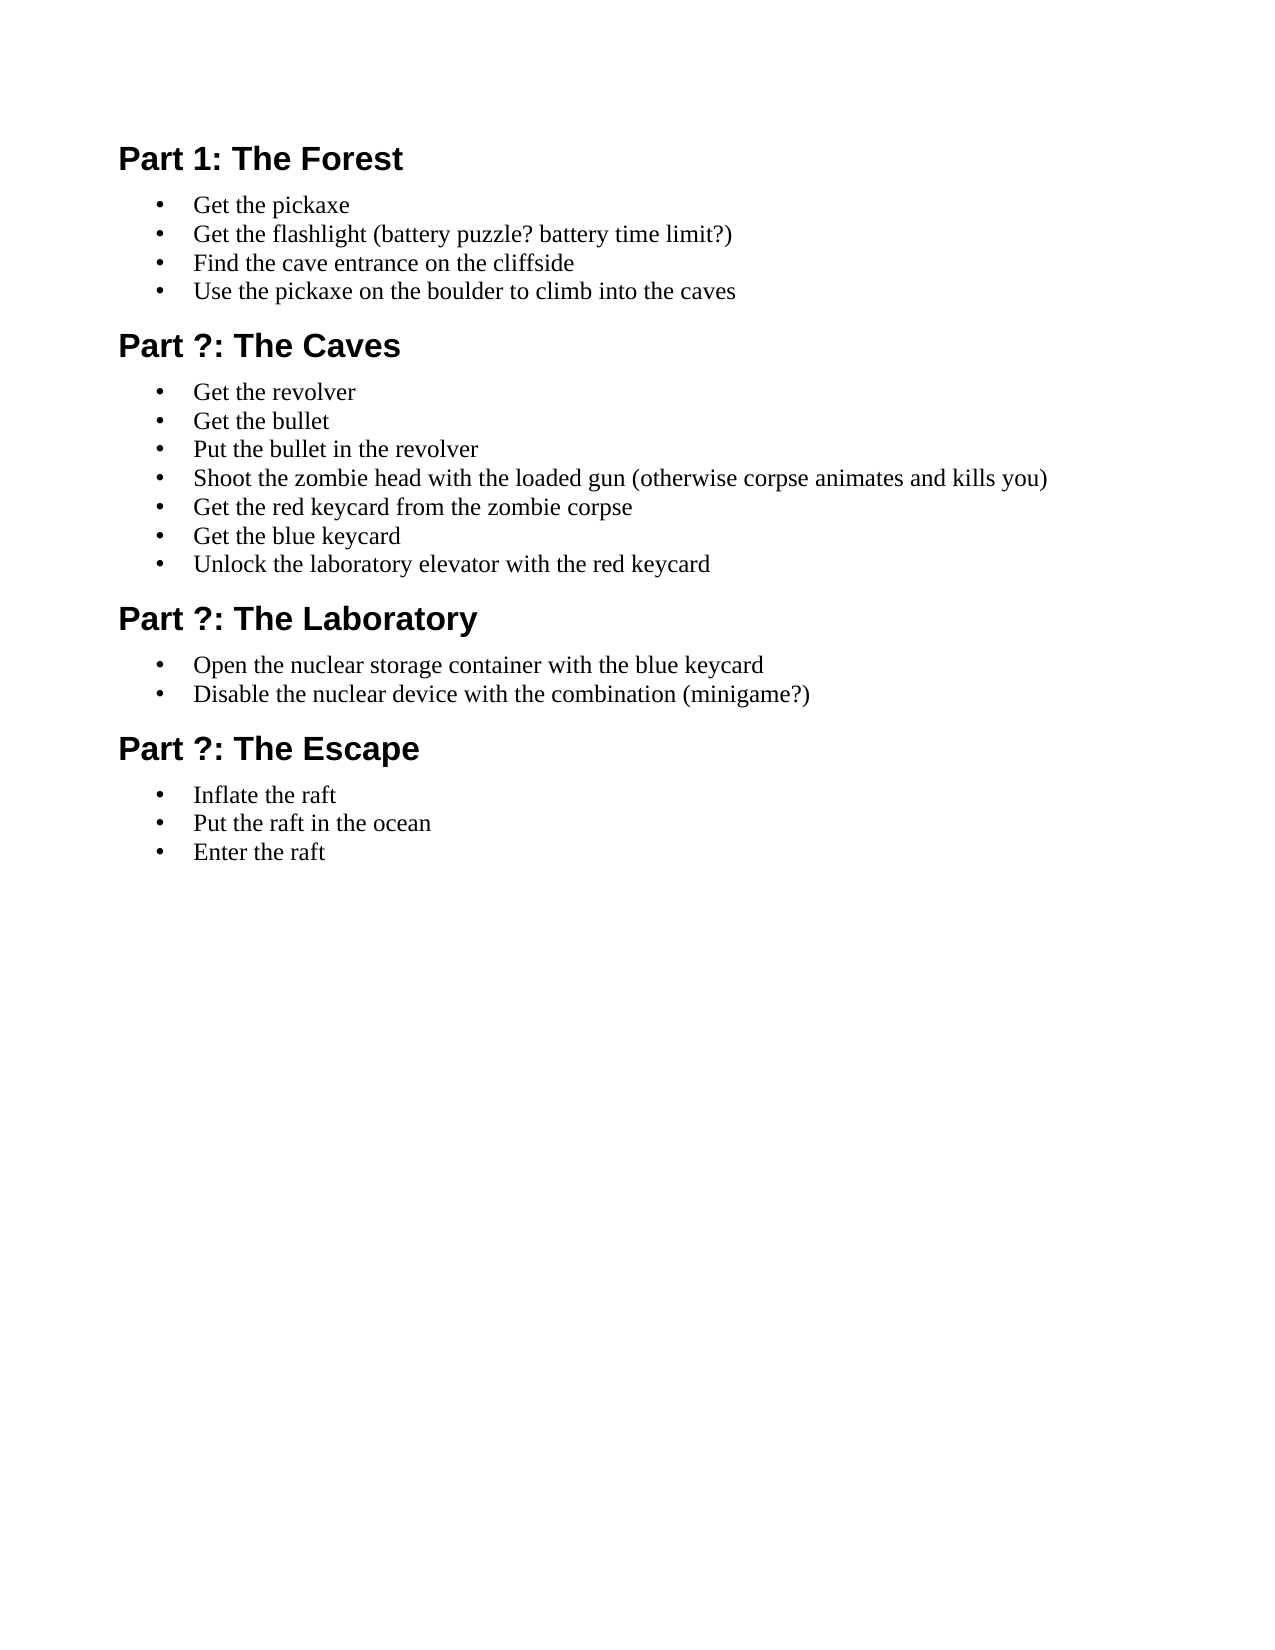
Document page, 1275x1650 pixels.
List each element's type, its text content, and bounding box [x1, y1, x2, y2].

list Use the pickaxe on the boulder to climb into the caves [156, 276, 1157, 305]
list Enter the raft [156, 837, 1157, 866]
list Put the raft in the ocean [156, 808, 1157, 837]
list Get the pickaxe [156, 190, 1157, 219]
list Get the red keycard from the zombie corpse [156, 492, 1157, 521]
subtitle Part ?: The Laboratory [118, 599, 1157, 638]
list Get the flashlight (battery puzzle? battery time limit?) [156, 219, 1157, 248]
list Inflate the raft [156, 780, 1157, 808]
list Get the blue keycard [156, 521, 1157, 549]
subtitle Part 1: The Forest [118, 139, 1157, 178]
subtitle Part ?: The Escape [118, 729, 1157, 767]
list Find the cave entrance on the cliffside [156, 248, 1157, 276]
list Get the revolver [156, 377, 1157, 406]
list Put the bullet in the revolver [156, 434, 1157, 463]
subtitle Part ?: The Caves [118, 326, 1157, 364]
list Open the nuclear storage container with the blue keycard [156, 650, 1157, 679]
list Unlock the laboratory elevator with the red keycard [156, 549, 1157, 578]
list Get the bullet [156, 406, 1157, 434]
list Shoot the zombie head with the loaded gun (otherwise corpse animates and kills you) [156, 463, 1157, 492]
list Disable the nuclear device with the combination (minigame?) [156, 679, 1157, 708]
